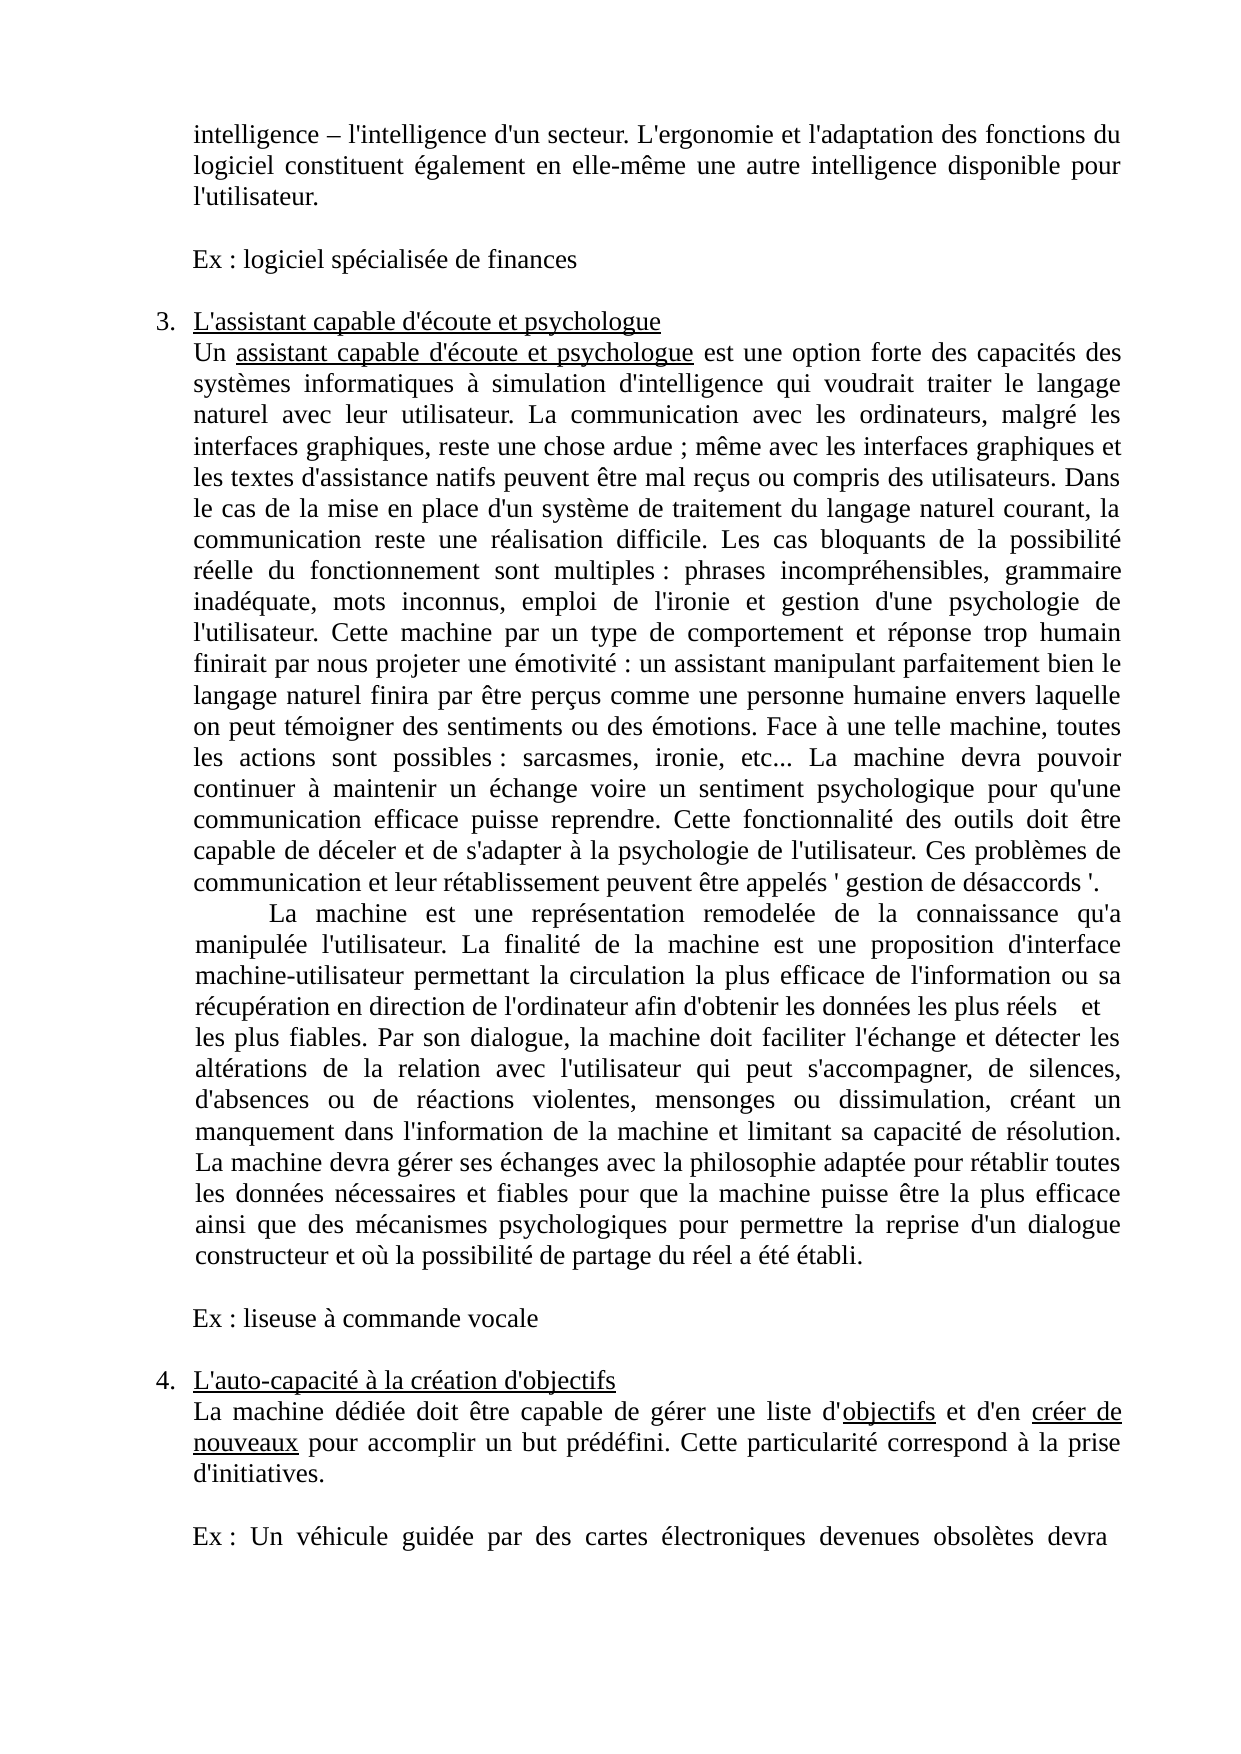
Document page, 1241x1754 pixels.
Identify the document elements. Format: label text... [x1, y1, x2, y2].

list intelligence – l'intelligence d'un secteur. L'ergonomie et l'adaptation des fonctions du logiciel constituent également en elle-même une autre intelligence disponible pour l'utilisateur. [156, 118, 1122, 212]
list Un assistant capable d'écoute et psychologue est une option forte des capacités des systèmes informatiques à simulation d'intelligence qui voudrait traiter le langage naturel avec leur utilisateur. La communication avec les ordinateurs, malgré les interfaces graphiques, reste une chose ardue ; même avec les interfaces graphiques et les textes d'assistance natifs peuvent être mal reçus ou compris des utilisateurs. Dans le cas de la mise en place d'un système de traitement du langage naturel courant, la communication reste une réalisation difficile. Les cas bloquants de la possibilité réelle du fonctionnement sont multiples : phrases incompréhensibles, grammaire inadéquate, mots inconnus, emploi de l'ironie et gestion d'une psychologie de l'utilisateur. Cette machine par un type de comportement et réponse trop humain finirait par nous projeter une émotivité : un assistant manipulant parfaitement bien le langage naturel finira par être perçus comme une personne humaine envers laquelle on peut témoigner des sentiments ou des émotions. Face à une telle machine, toutes les actions sont possibles : sarcasmes, ironie, etc... La machine devra pouvoir continuer à maintenir un échange voire un sentiment psychologique pour qu'une communication efficace puisse reprendre. Cette fonctionnalité des outils doit être capable de déceler et de s'adapter à la psychologie de l'utilisateur. Ces problèmes de communication et leur rétablissement peuvent être appelés ' gestion de désaccords '. [156, 336, 1122, 897]
list La machine dédiée doit être capable de gérer une liste d'objectifs et d'en créer de nouveaux pour accomplir un but prédéfini. Cette particularité correspond à la prise d'initiatives. [156, 1395, 1122, 1488]
text Ex : Un véhicule guidée par des cartes électroniques devenues obsolètes devra [118, 1520, 1122, 1551]
text Ex : logiciel spécialisée de finances [118, 243, 1122, 274]
text Ex : liseuse à commande vocale [118, 1302, 1122, 1333]
list L'assistant capable d'écoute et psychologue [156, 305, 1122, 336]
text La machine est une représentation remodelée de la connaissance qu'a manipulée l'utilisateur. La finalité de la machine est une proposition d'interface machine-utilisateur permettant la circulation la plus efficace de l'information ou sa récupération en direction de l'ordinateur afin d'obtenir les données les plus réels et les plus fiables. Par son dialogue, la machine doit faciliter l'échange et détecter les altérations de la relation avec l'utilisateur qui peut s'accompagner, de silences, d'absences ou de réactions violentes, mensonges ou dissimulation, créant un manquement dans l'information de la machine et limitant sa capacité de résolution. La machine devra gérer ses échanges avec la philosophie adaptée pour rétablir toutes les données nécessaires et fiables pour que la machine puisse être la plus efficace ainsi que des mécanismes psychologiques pour permettre la reprise d'un dialogue constructeur et où la possibilité de partage du réel a été établi. [195, 897, 1122, 1271]
list L'auto-capacité à la création d'objectifs [156, 1364, 1122, 1395]
